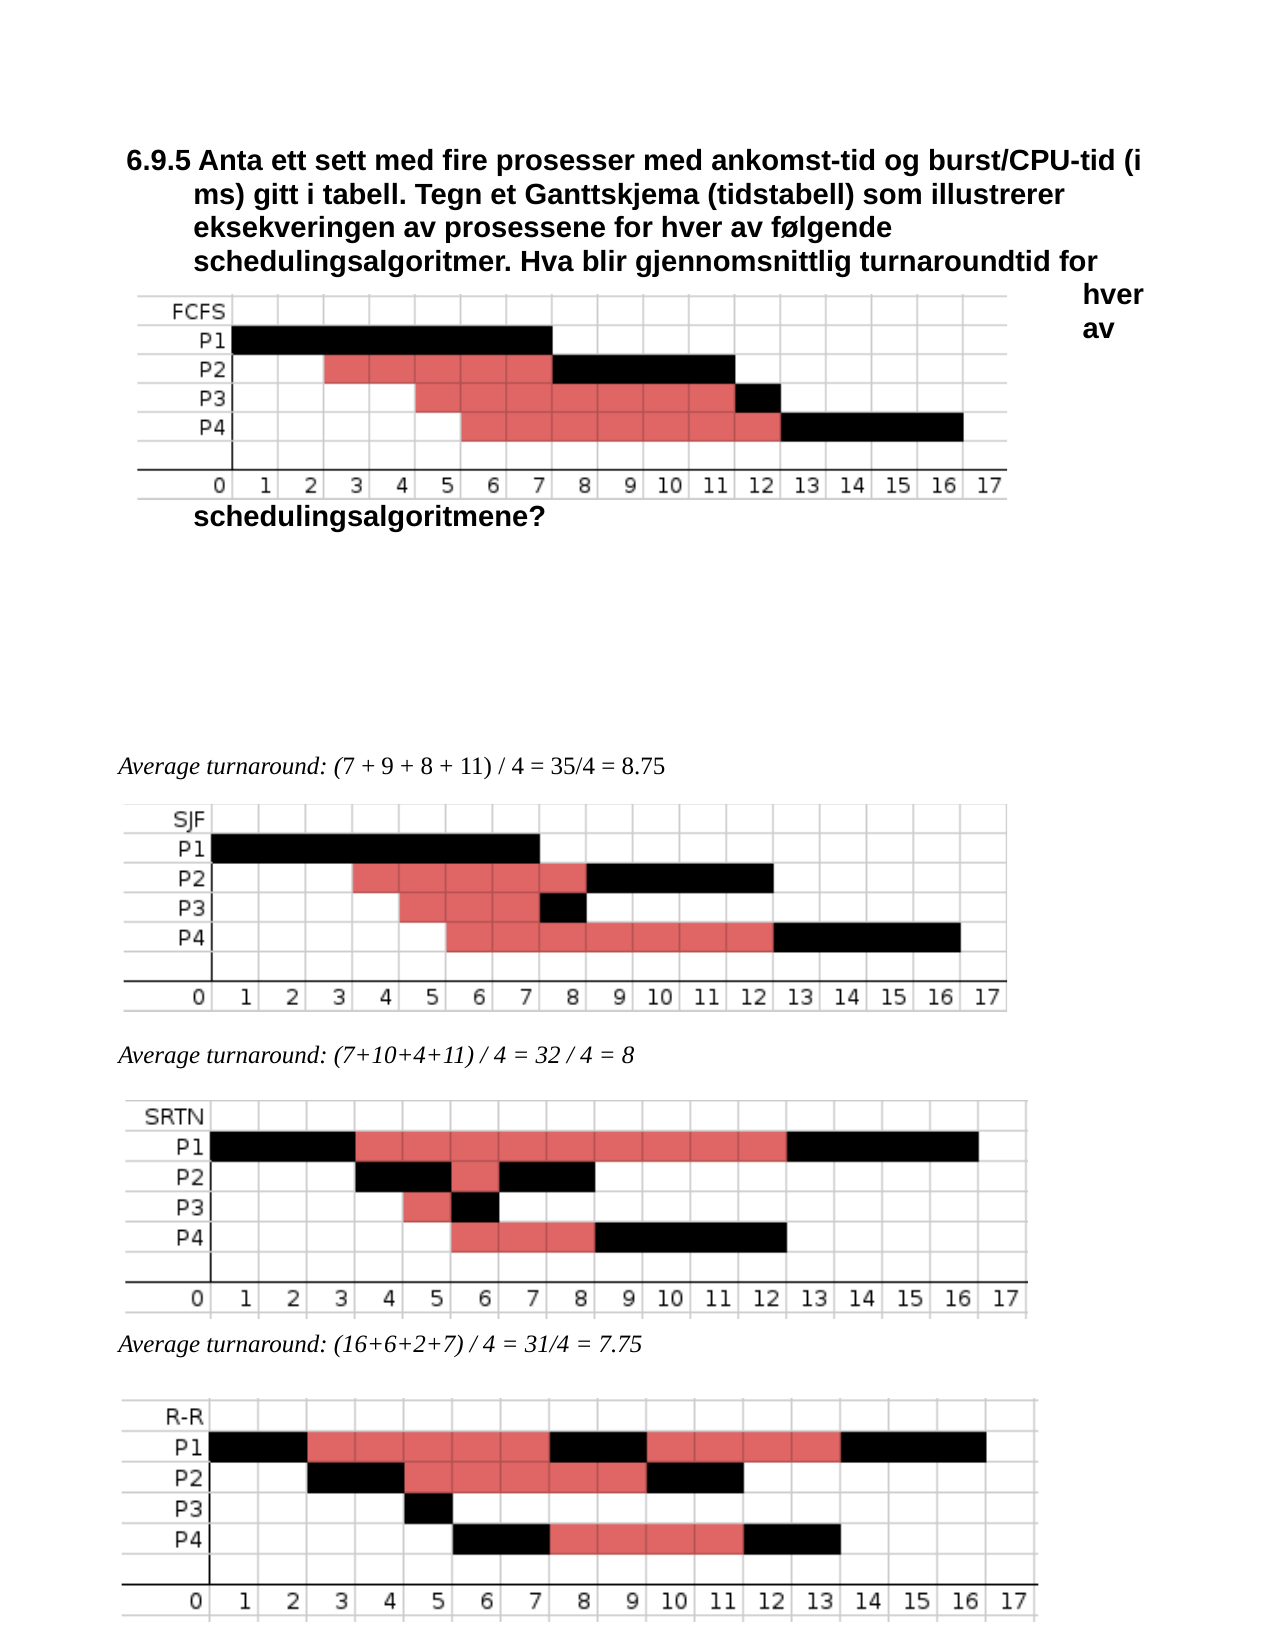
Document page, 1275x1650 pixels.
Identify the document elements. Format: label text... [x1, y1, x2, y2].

picture [137, 294, 1008, 500]
text Average turnaround: (16+6+2+7) / 4 = 31/4 = 7.75 [118, 1329, 1157, 1358]
picture [121, 1398, 1039, 1622]
text Average turnaround: (7 + 9 + 8 + 11) / 4 = 35/4 = 8.75 [118, 751, 1157, 780]
picture [125, 1100, 1028, 1319]
text Average turnaround: (7+10+4+11) / 4 = 32 / 4 = 8 [118, 1040, 1157, 1069]
picture [123, 804, 1008, 1012]
subtitle 6.9.5 Anta ett sett med fire prosesser med ankomst-tid og burst/CPU-tid (i ms) gitt i tabell. Tegn et Ganttskjema (tidstabell) som illustrerer eksekveringen av prosessene for hver av følgende schedulingsalgoritmer. Hva blir gjennomsnittlig turnaroundtid for hver av schedulingsalgoritmene? [118, 143, 1157, 533]
